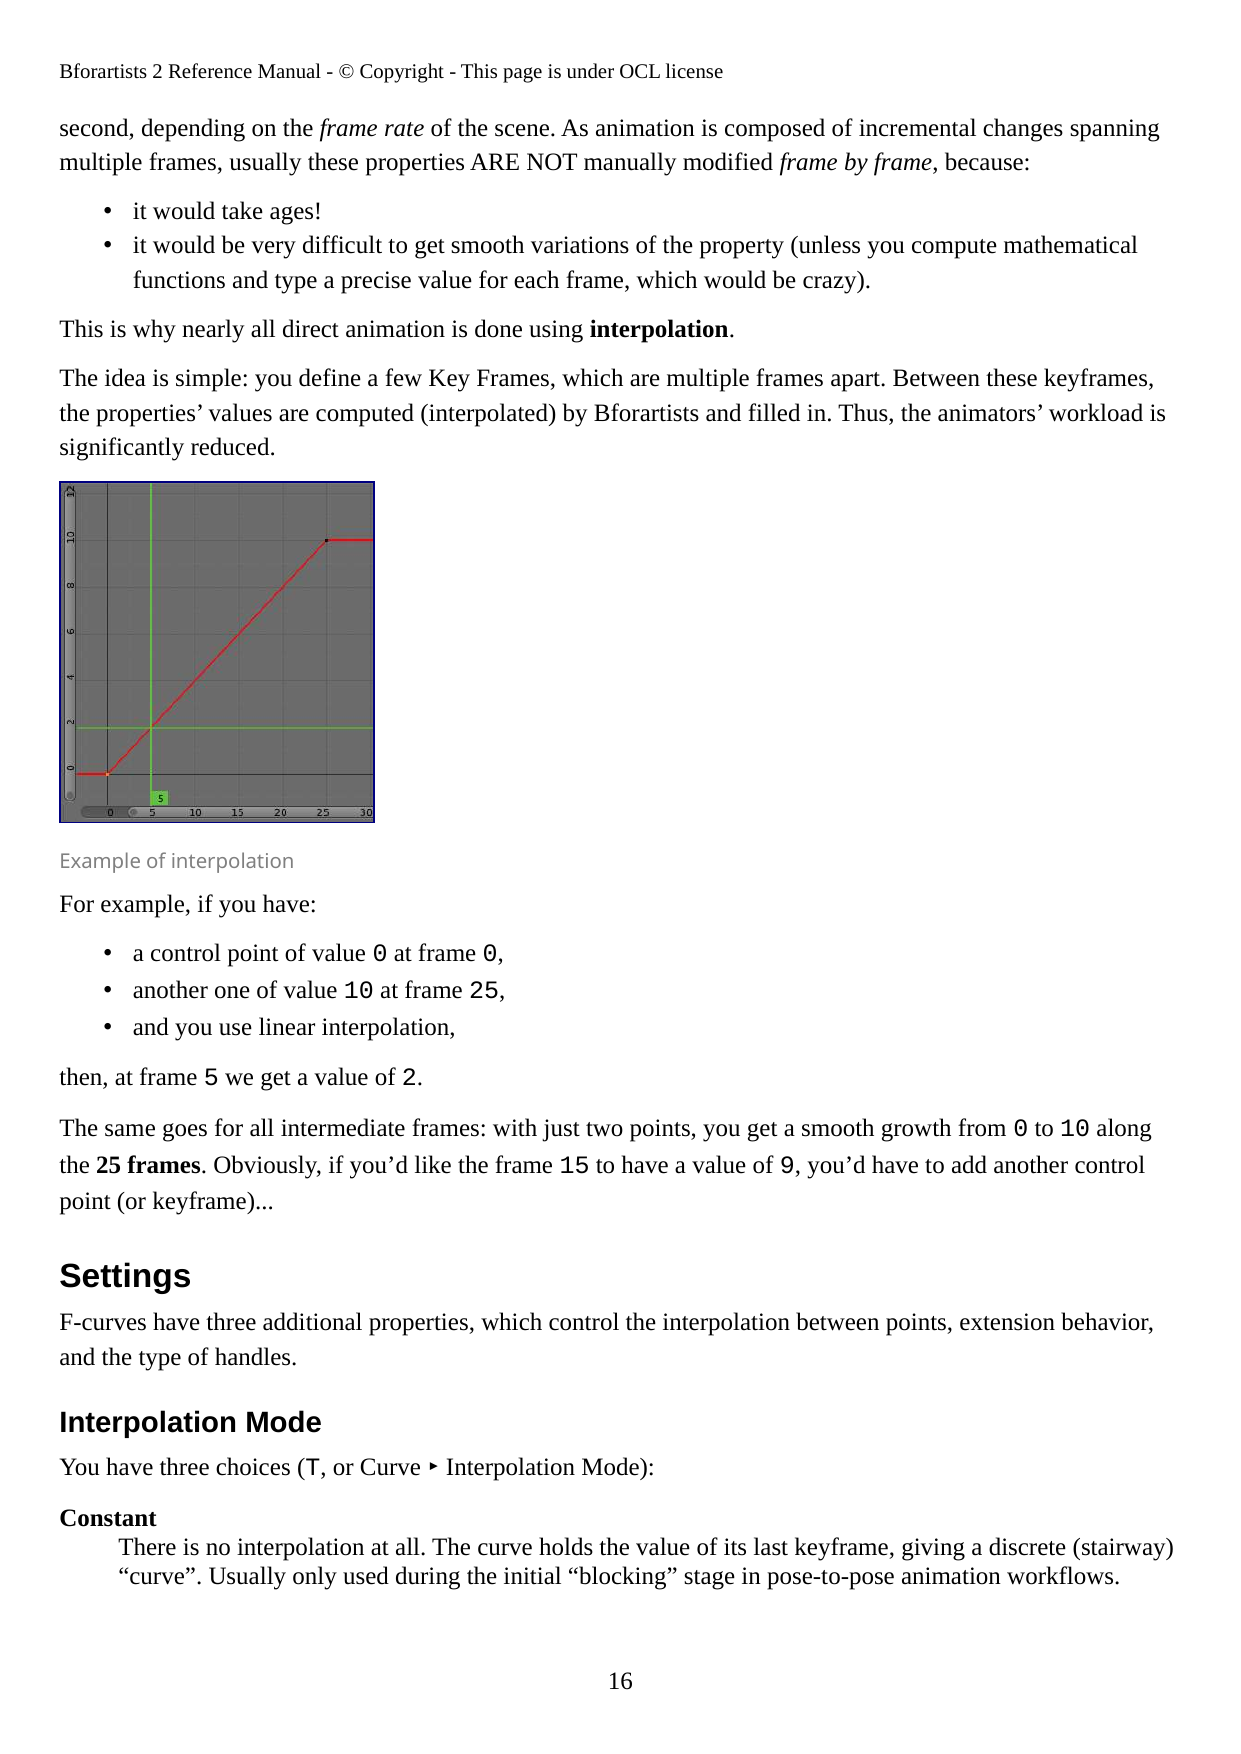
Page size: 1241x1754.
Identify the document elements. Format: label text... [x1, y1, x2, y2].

list There is no interpolation at all. The curve holds the value of its last keyframe, giving a discrete (stairway) “curve”. Usually only used during the initial “blocking” stage in pose-to-pose animation workflows. [118, 1532, 1181, 1589]
text You have three choices (T, or Curve ‣ Interpolation Mode): [59, 1452, 1181, 1482]
subtitle Settings [59, 1256, 1181, 1295]
text Example of interpolation [59, 844, 1181, 875]
picture [61, 483, 373, 822]
text F-curves have three additional properties, which control the interpolation between points, extension behavior, and the type of handles. [59, 1307, 1181, 1371]
list and you use linear interpolation, [103, 1012, 1181, 1041]
subtitle Interpolation Mode [59, 1405, 1181, 1439]
list another one of value 10 at frame 25, [103, 976, 1181, 1006]
text The idea is simple: you define a few Key Frames, which are multiple frames apart. Between these keyframes, the properties’ values are computed (interpolated) by Bforartists and filled in. Thus, the animators’ workload is significantly reduced. [59, 363, 1181, 461]
text then, at frame 5 we get a value of 2. [59, 1062, 1181, 1092]
subtitle Constant [59, 1503, 1181, 1532]
text For example, if you have: [59, 889, 1181, 918]
text This is why nearly all direct animation is done using interpolation. [59, 314, 1181, 343]
list it would take ages! [103, 196, 1181, 225]
text second, depending on the frame rate of the scene. As animation is composed of incremental changes spanning multiple frames, usually these properties ARE NOT manually modified frame by frame, because: [59, 113, 1181, 176]
list a control point of value 0 at frame 0, [103, 938, 1181, 969]
text The same goes for all intermediate frames: with just two points, you get a smooth growth from 0 to 10 along the 25 frames. Obviously, if you’d like the frame 15 to have a value of 9, you’d have to add another control point (or keyframe)... [59, 1113, 1181, 1215]
list it would be very difficult to get smooth variations of the property (unless you compute mathematical functions and type a precise value for each frame, which would be crazy). [103, 231, 1181, 294]
